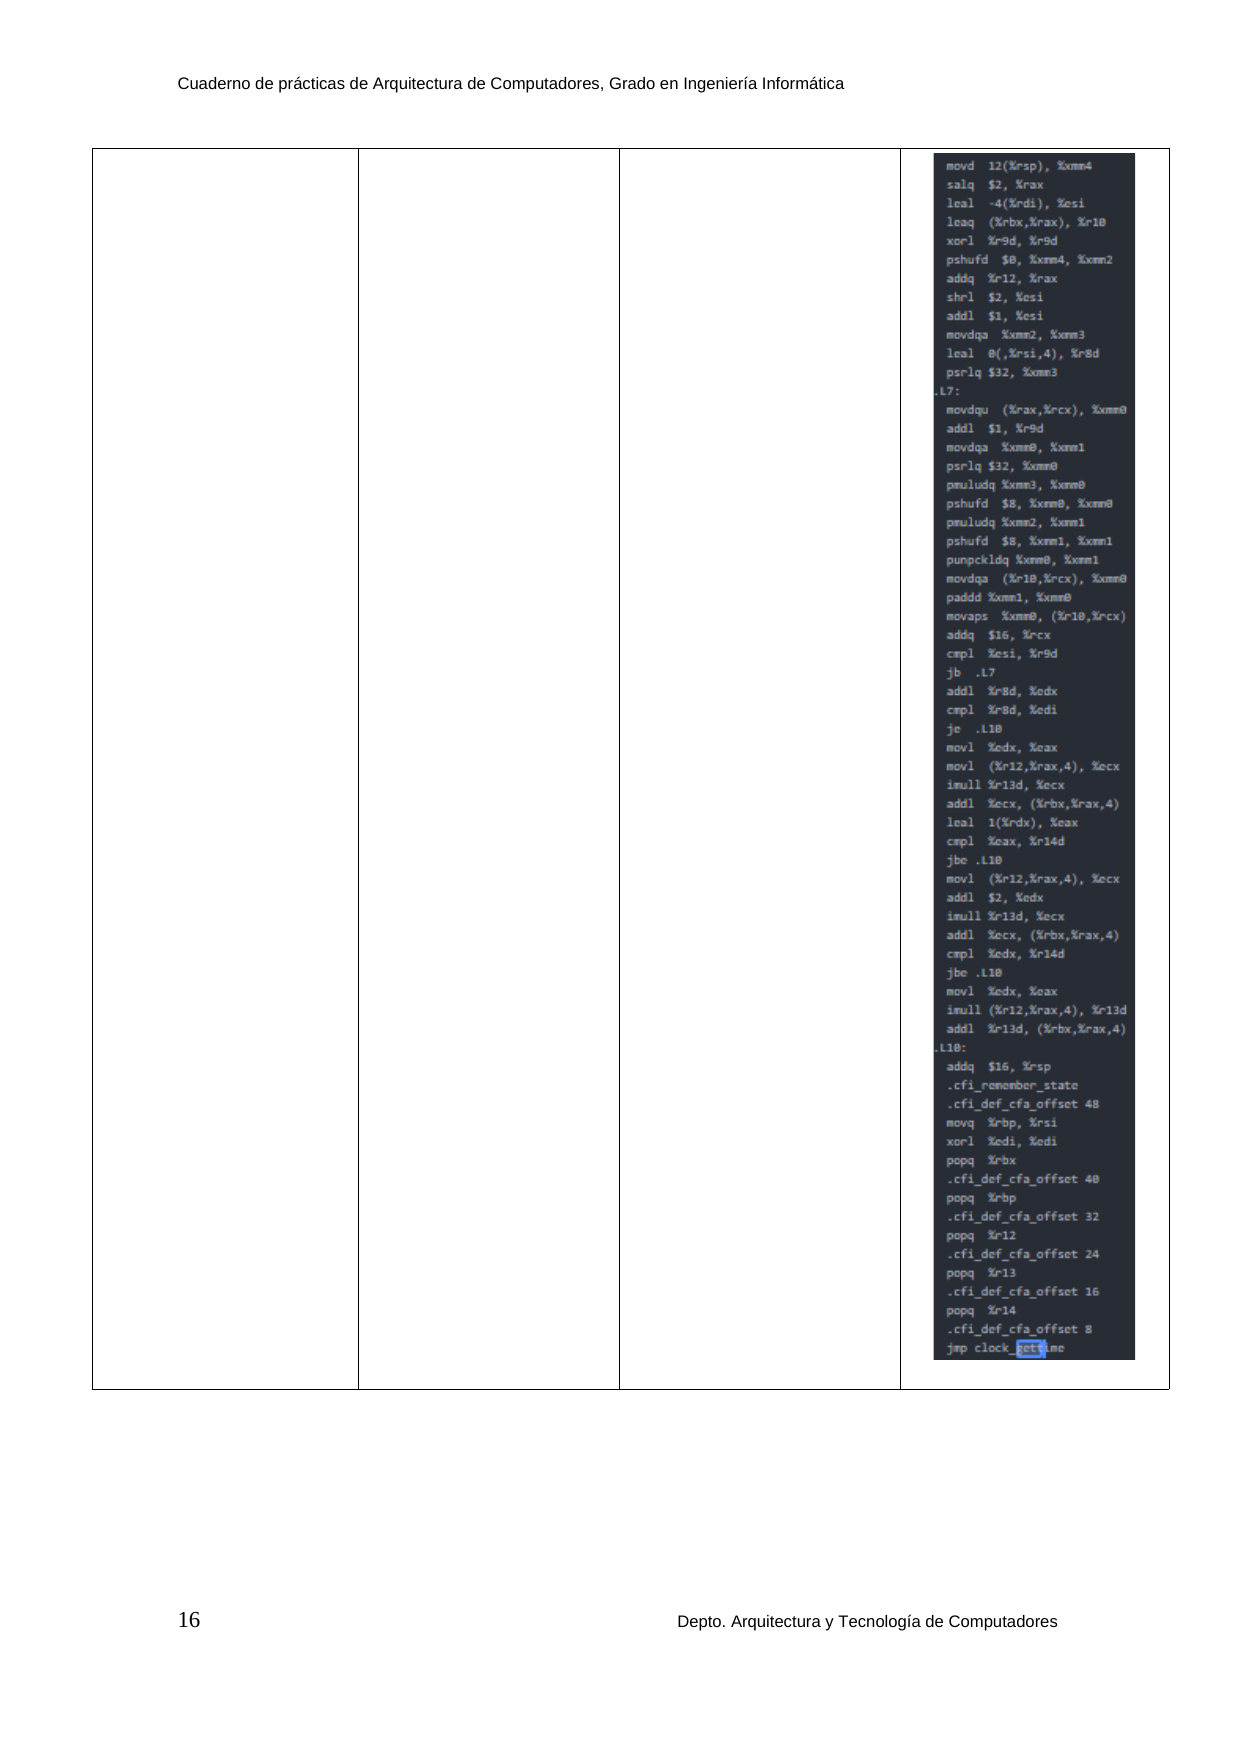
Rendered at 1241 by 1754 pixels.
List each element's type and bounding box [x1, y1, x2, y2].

table_cell [359, 149, 619, 1389]
table_cell [901, 149, 1169, 153]
table_cell [620, 149, 900, 1389]
picture [933, 153, 1136, 1360]
table_cell [901, 154, 1169, 1389]
table_cell [93, 149, 358, 1389]
